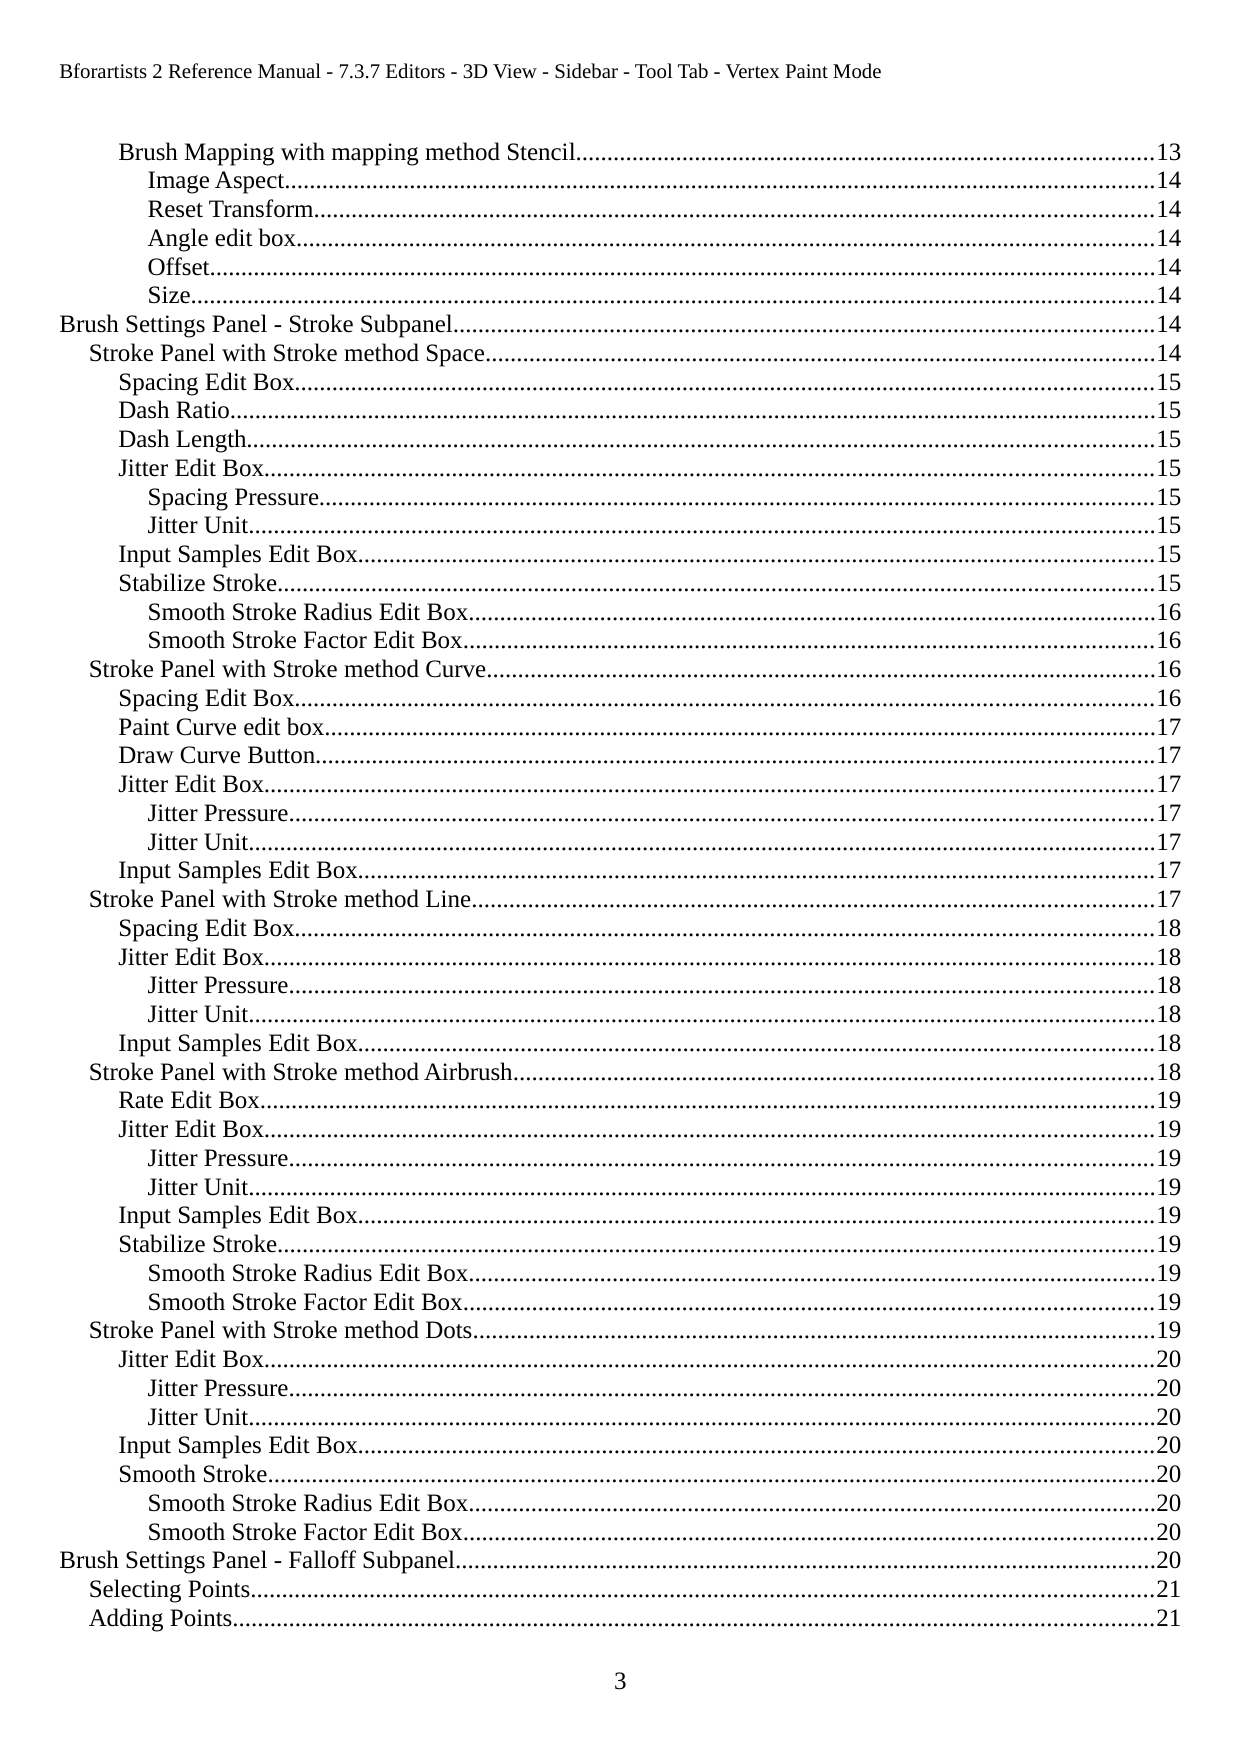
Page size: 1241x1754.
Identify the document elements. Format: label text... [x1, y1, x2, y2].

text Selecting Points 21 [88, 1574, 1181, 1603]
text Jitter Unit 19 [147, 1172, 1181, 1200]
text Smooth Stroke Radius Edit Box 19 [147, 1258, 1181, 1287]
text Offset 14 [147, 252, 1181, 280]
text Stroke Panel with Stroke method Dots 19 [88, 1315, 1181, 1344]
text Spacing Edit Box 15 [118, 367, 1181, 395]
text Smooth Stroke 20 [118, 1459, 1181, 1488]
text Smooth Stroke Factor Edit Box 19 [147, 1287, 1181, 1315]
text Smooth Stroke Factor Edit Box 16 [147, 625, 1181, 654]
text Size 14 [147, 280, 1181, 309]
text Jitter Pressure 20 [147, 1373, 1181, 1402]
text Dash Ratio 15 [118, 395, 1181, 424]
text Jitter Unit 18 [147, 999, 1181, 1028]
text Smooth Stroke Radius Edit Box 16 [147, 597, 1181, 625]
text Draw Curve Button 17 [118, 740, 1181, 769]
text Stroke Panel with Stroke method Airbrush 18 [88, 1057, 1181, 1085]
text Stabilize Stroke 15 [118, 568, 1181, 597]
text Jitter Unit 15 [147, 510, 1181, 539]
text Input Samples Edit Box 20 [118, 1430, 1181, 1459]
text Rate Edit Box 19 [118, 1085, 1181, 1114]
text Jitter Unit 20 [147, 1402, 1181, 1430]
text Input Samples Edit Box 17 [118, 855, 1181, 884]
text Input Samples Edit Box 15 [118, 539, 1181, 568]
text Smooth Stroke Radius Edit Box 20 [147, 1488, 1181, 1517]
text Jitter Pressure 17 [147, 798, 1181, 827]
text Brush Mapping with mapping method Stencil 13 [118, 137, 1181, 165]
text Spacing Edit Box 18 [118, 913, 1181, 942]
text Input Samples Edit Box 18 [118, 1028, 1181, 1057]
text Spacing Pressure 15 [147, 482, 1181, 510]
text Jitter Unit 17 [147, 827, 1181, 855]
text Jitter Edit Box 19 [118, 1114, 1181, 1143]
text Adding Points 21 [88, 1603, 1181, 1632]
text Stabilize Stroke 19 [118, 1229, 1181, 1258]
text Jitter Edit Box 18 [118, 942, 1181, 970]
text Smooth Stroke Factor Edit Box 20 [147, 1517, 1181, 1545]
text Jitter Edit Box 20 [118, 1344, 1181, 1373]
text Jitter Edit Box 15 [118, 453, 1181, 482]
text Stroke Panel with Stroke method Line 17 [88, 884, 1181, 913]
text Brush Settings Panel - Stroke Subpanel 14 [59, 309, 1181, 338]
text Brush Settings Panel - Falloff Subpanel 20 [59, 1545, 1181, 1574]
text Jitter Pressure 19 [147, 1143, 1181, 1172]
text Input Samples Edit Box 19 [118, 1200, 1181, 1229]
text Stroke Panel with Stroke method Curve 16 [88, 654, 1181, 683]
text Spacing Edit Box 16 [118, 683, 1181, 712]
text Dash Length 15 [118, 424, 1181, 453]
text Paint Curve edit box 17 [118, 712, 1181, 740]
text Angle edit box 14 [147, 223, 1181, 252]
text Jitter Edit Box 17 [118, 769, 1181, 798]
text Jitter Pressure 18 [147, 970, 1181, 999]
text Stroke Panel with Stroke method Space 14 [88, 338, 1181, 367]
text Reset Transform 14 [147, 194, 1181, 223]
text Image Aspect 14 [147, 165, 1181, 194]
